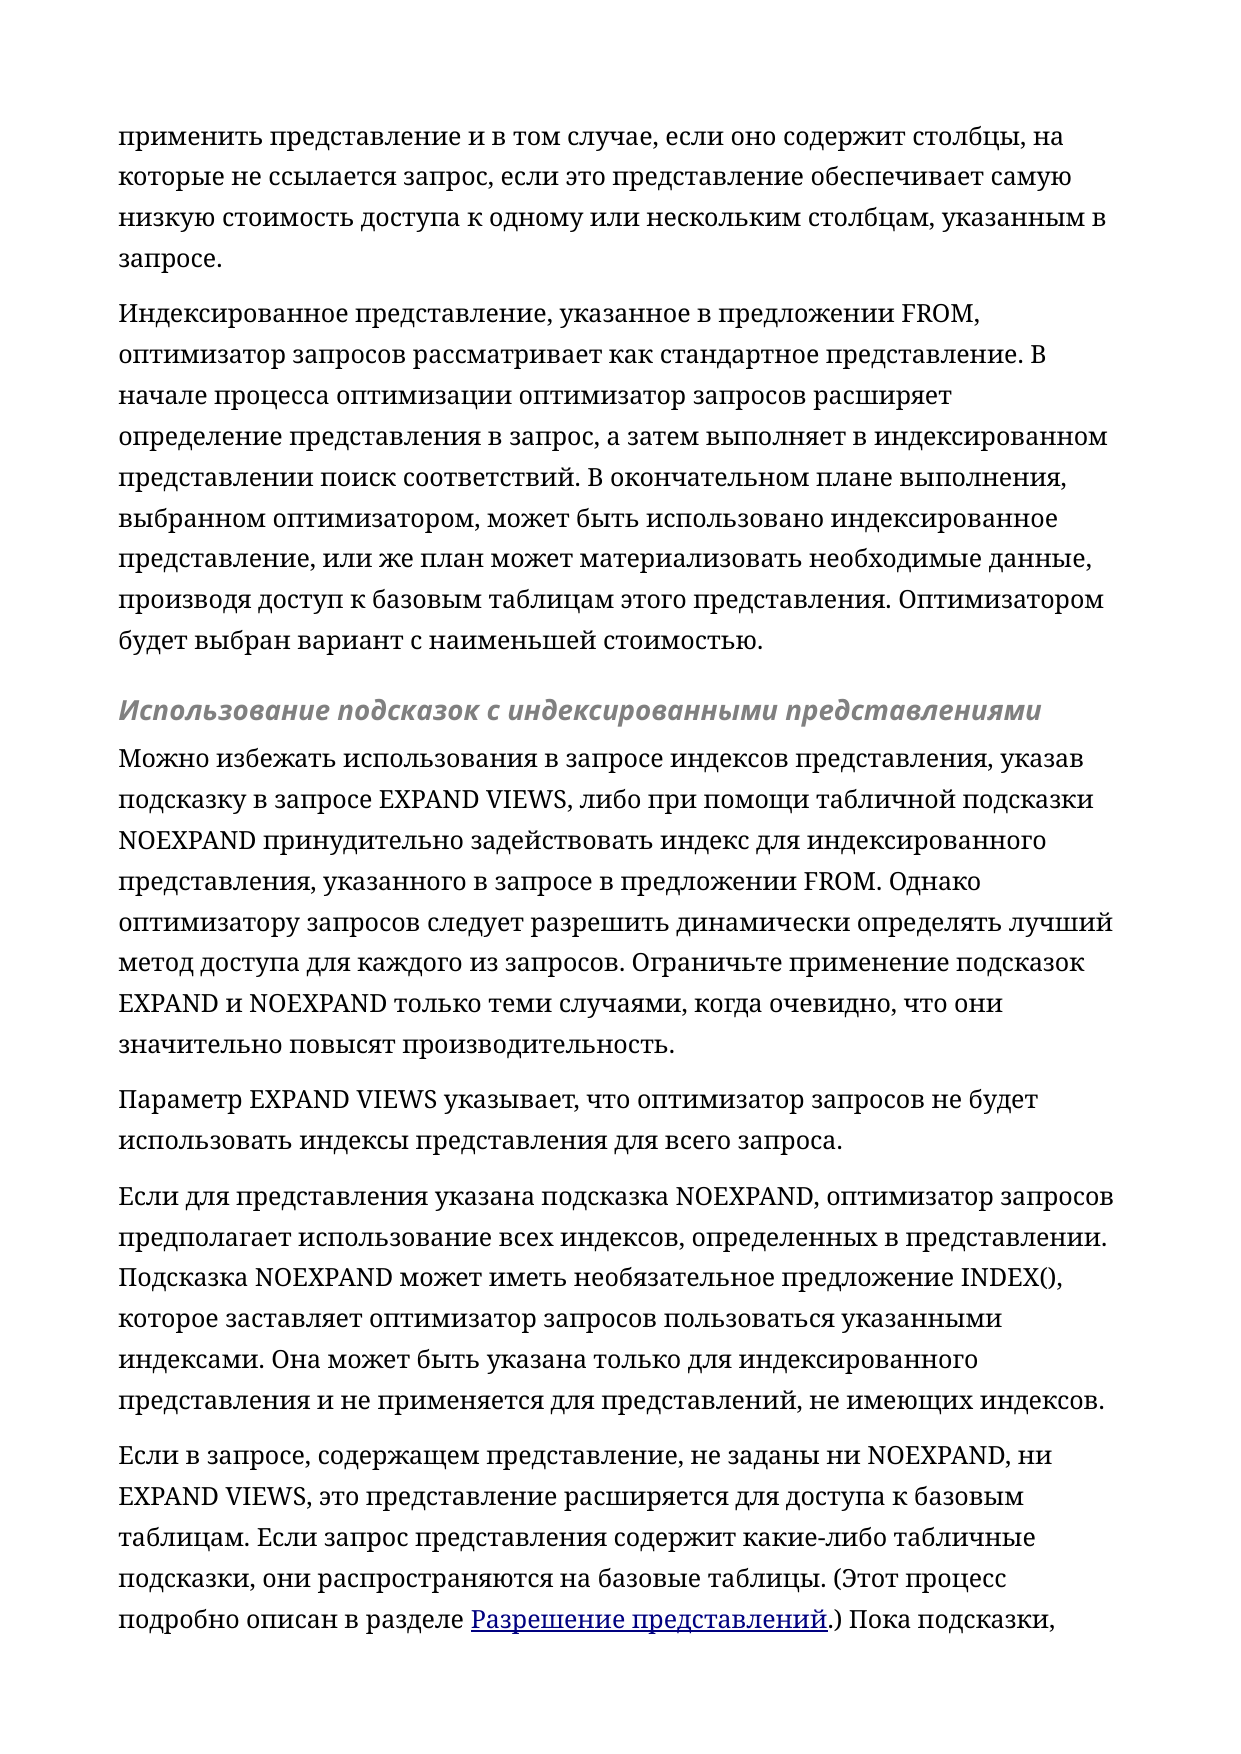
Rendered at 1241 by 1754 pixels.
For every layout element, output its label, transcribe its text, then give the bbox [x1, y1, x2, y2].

text Если для представления указана подсказка NOEXPAND, оптимизатор запросов предполагает использование всех индексов, определенных в представлении. Подсказка NOEXPAND может иметь необязательное предложение INDEX(), которое заставляет оптимизатор запросов пользоваться указанными индексами. Она может быть указана только для индексированного представления и не применяется для представлений, не имеющих индексов. [118, 1178, 1122, 1417]
text Если в запросе, содержащем представление, не заданы ни NOEXPAND, ни EXPAND VIEWS, это представление расширяется для доступа к базовым таблицам. Если запрос представления содержит какие-либо табличные подсказки, они распространяются на базовые таблицы. (Этот процесс подробно описан в разделе Разрешение представлений.) Пока подсказки, [118, 1438, 1122, 1635]
subtitle Использование подсказок с индексированными представлениями [118, 691, 1122, 728]
text применить представление и в том случае, если оно содержит столбцы, на которые не ссылается запрос, если это представление обеспечивает самую низкую стоимость доступа к одному или нескольким столбцам, указанным в запросе. [118, 118, 1122, 275]
text Индексированное представление, указанное в предложении FROM, оптимизатор запросов рассматривает как стандартное представление. В начале процесса оптимизации оптимизатор запросов расширяет определение представления в запрос, а затем выполняет в индексированном представлении поиск соответствий. В окончательном плане выполнения, выбранном оптимизатором, может быть использовано индексированное представление, или же план может материализовать необходимые данные, производя доступ к базовым таблицам этого представления. Оптимизатором будет выбран вариант с наименьшей стоимостью. [118, 296, 1122, 657]
text Можно избежать использования в запросе индексов представления, указав подсказку в запросе EXPAND VIEWS, либо при помощи табличной подсказки NOEXPAND принудительно задействовать индекс для индексированного представления, указанного в запросе в предложении FROM. Однако оптимизатору запросов следует разрешить динамически определять лучший метод доступа для каждого из запросов. Ограничьте применение подсказок EXPAND и NOEXPAND только теми случаями, когда очевидно, что они значительно повысят производительность. [118, 741, 1122, 1061]
text Параметр EXPAND VIEWS указывает, что оптимизатор запросов не будет использовать индексы представления для всего запроса. [118, 1082, 1122, 1157]
